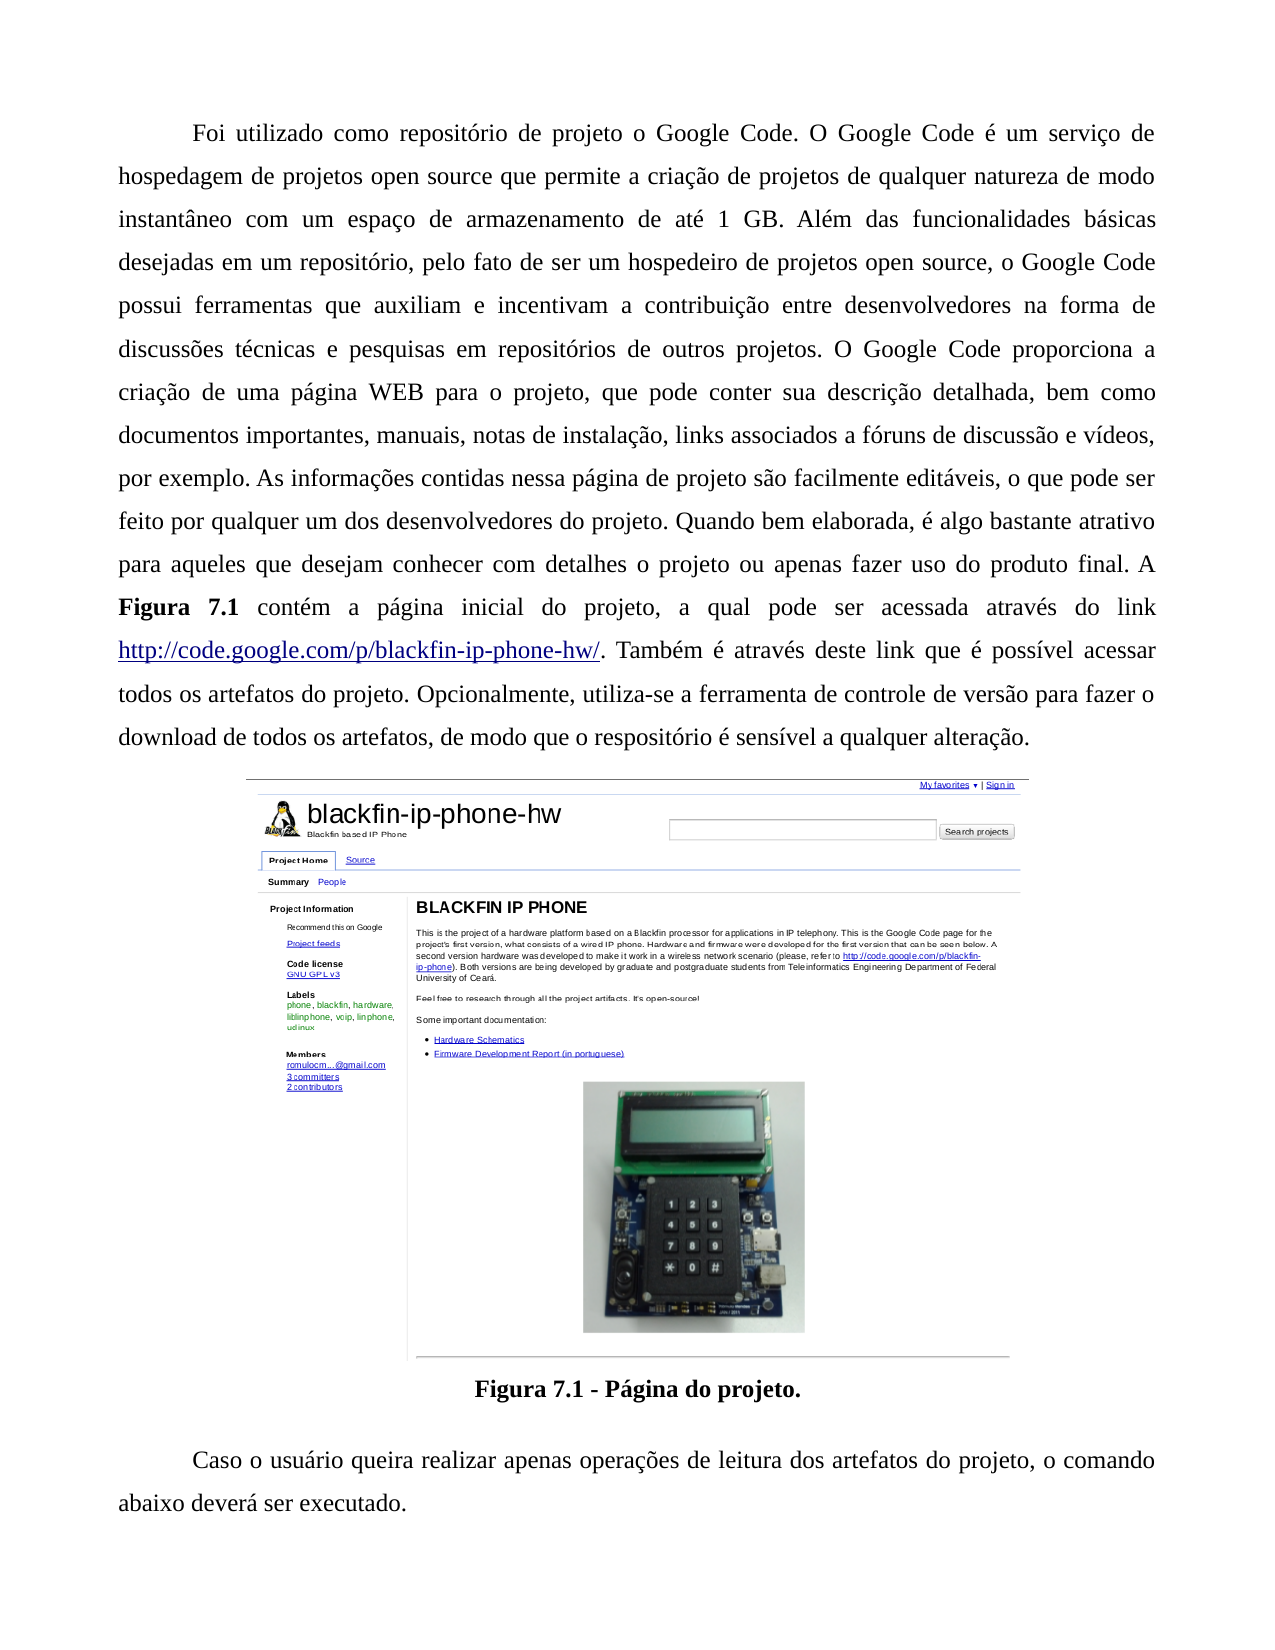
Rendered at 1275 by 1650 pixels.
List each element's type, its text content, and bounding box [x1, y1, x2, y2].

text Figura 7.1 - Página do projeto. [265, 1361, 1010, 1403]
text Caso o usuário queira realizar apenas operações de leitura dos artefatos do projeto, o comando abaixo deverá ser executado. [118, 1445, 1157, 1517]
text Foi utilizado como repositório de projeto o Google Code. O Google Code é um serviço de hospedagem de projetos open source que permite a criação de projetos de qualquer natureza de modo instantâneo com um espaço de armazenamento de até 1 GB. Além das funcionalidades básicas desejadas em um repositório, pelo fato de ser um hospedeiro de projetos open source, o Google Code possui ferramentas que auxiliam e incentivam a contribuição entre desenvolvedores na forma de discussões técnicas e pesquisas em repositórios de outros projetos. O Google Code proporciona a criação de uma página WEB para o projeto, que pode conter sua descrição detalhada, bem como documentos importantes, manuais, notas de instalação, links associados a fóruns de discussão e vídeos, por exemplo. As informações contidas nessa página de projeto são facilmente editáveis, o que pode ser feito por qualquer um dos desenvolvedores do projeto. Quando bem elaborada, é algo bastante atrativo para aqueles que desejam conhecer com detalhes o projeto ou apenas fazer uso do produto final. A Figura 7.1 contém a página inicial do projeto, a qual pode ser acessada através do link http://code.google.com/p/blackfin-ip-phone-hw/. Também é através deste link que é possível acessar todos os artefatos do projeto. Opcionalmente, utiliza-se a ferramenta de controle de versão para fazer o download de todos os artefatos, de modo que o respositório é sensível a qualquer alteração. [118, 118, 1157, 751]
picture [246, 779, 1029, 1361]
